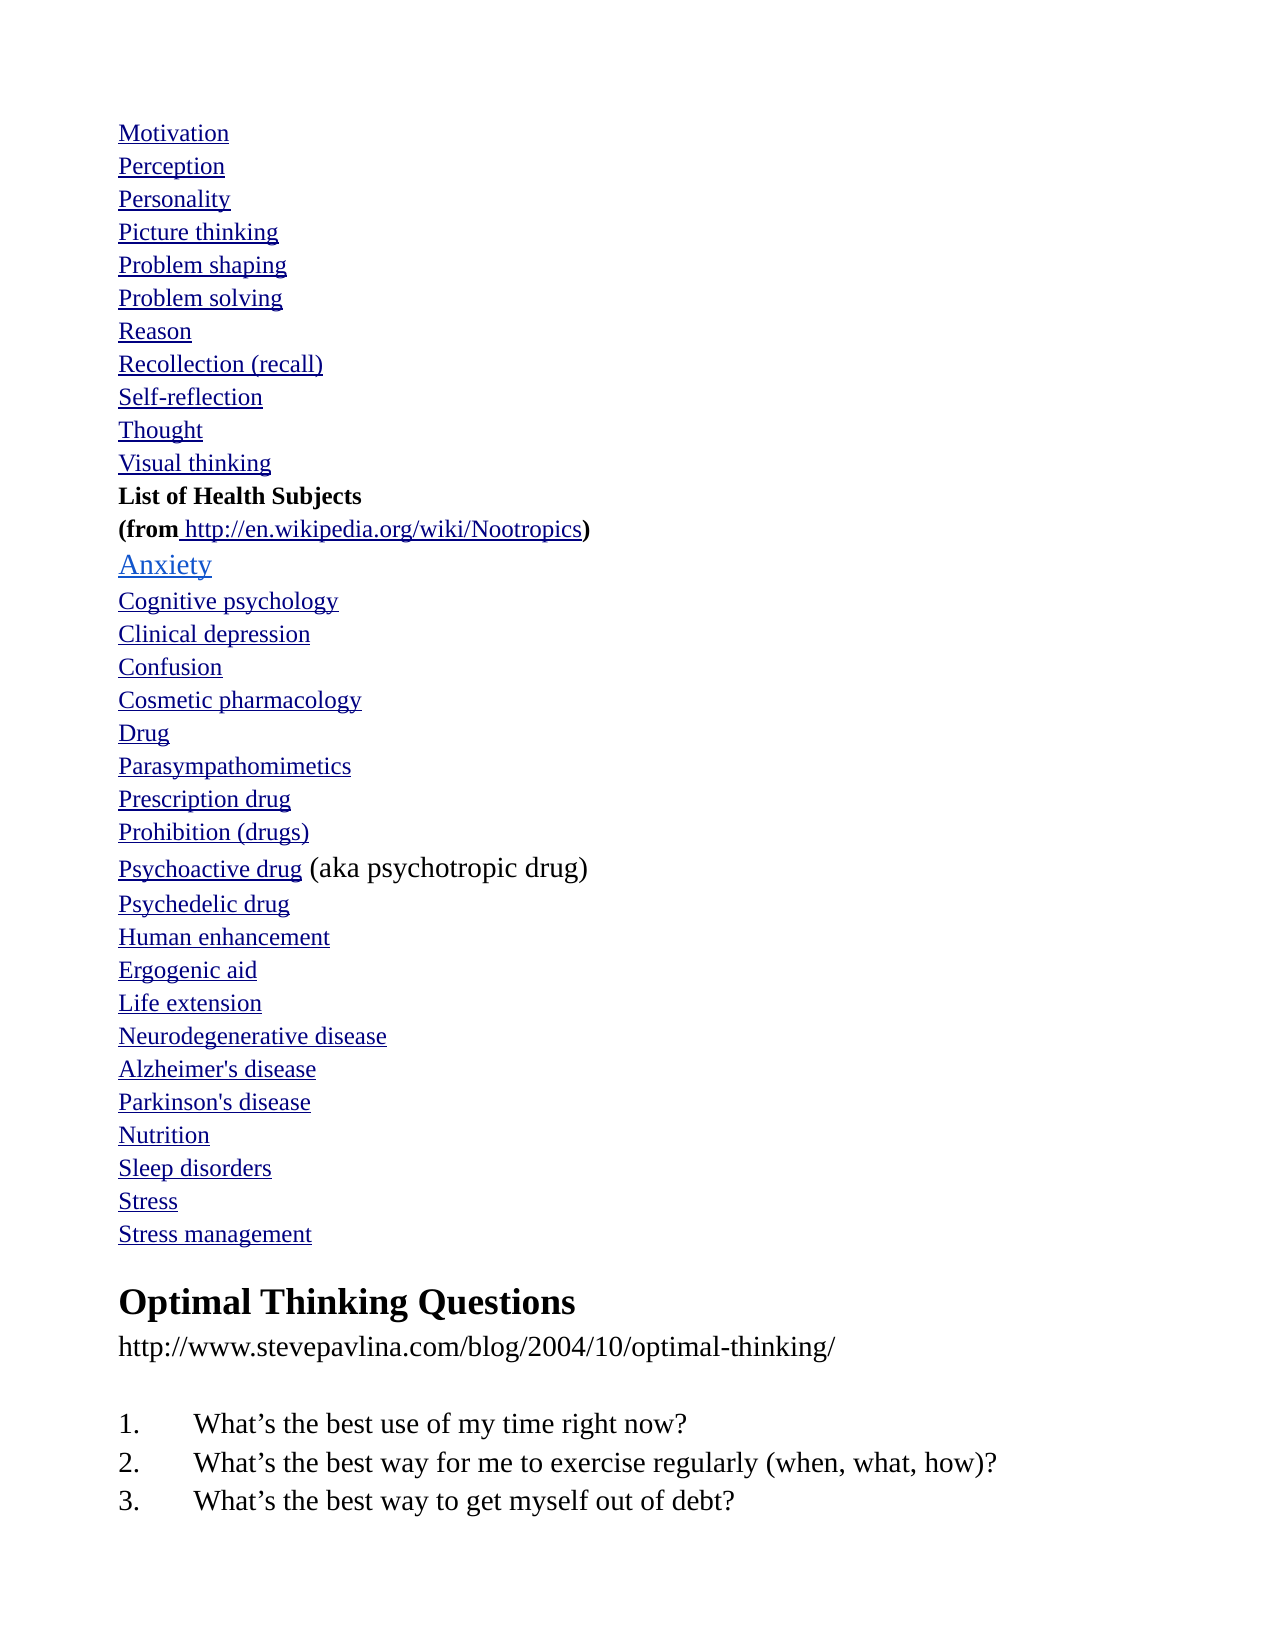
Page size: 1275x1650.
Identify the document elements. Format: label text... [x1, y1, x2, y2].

text http://www.stevepavlina.com/blog/2004/10/optimal-thinking/ [118, 1329, 1157, 1363]
text Cosmetic pharmacology [118, 685, 1157, 714]
text Stress [118, 1186, 1157, 1214]
text Sleep disorders [118, 1153, 1157, 1182]
text Optimal Thinking Questions [118, 1279, 1157, 1323]
text Nutrition [118, 1120, 1157, 1148]
text Human enhancement [118, 922, 1157, 950]
text Recollection (recall) [118, 349, 1157, 378]
list What’s the best use of my time right now? [118, 1406, 1157, 1440]
text Neurodegenerative disease [118, 1021, 1157, 1049]
text Prohibition (drugs) [118, 817, 1157, 846]
text Problem solving [118, 283, 1157, 312]
text Confusion [118, 652, 1157, 681]
text Stress management [118, 1219, 1157, 1248]
text Picture thinking [118, 217, 1157, 246]
text Psychoactive drug (aka psychotropic drug) [118, 850, 1157, 884]
text Parkinson's disease [118, 1087, 1157, 1116]
text Drug [118, 718, 1157, 747]
text Motivation [118, 118, 1157, 147]
text Parasympathomimetics [118, 751, 1157, 780]
text Personality [118, 184, 1157, 213]
text Life extension [118, 988, 1157, 1016]
text Prescription drug [118, 784, 1157, 813]
text List of Health Subjects [118, 481, 1157, 510]
text Ergogenic aid [118, 955, 1157, 983]
text Perception [118, 151, 1157, 180]
text Reason [118, 316, 1157, 345]
text Thought [118, 415, 1157, 444]
text Visual thinking [118, 448, 1157, 477]
text Clinical depression [118, 619, 1157, 648]
text Self-reflection [118, 382, 1157, 411]
text Alzheimer's disease [118, 1054, 1157, 1082]
list What’s the best way to get myself out of debt? [118, 1483, 1157, 1517]
list What’s the best way for me to exercise regularly (when, what, how)? [118, 1445, 1157, 1478]
text Problem shaping [118, 250, 1157, 279]
text Anxiety [118, 547, 1157, 581]
text Cognitive psychology [118, 586, 1157, 615]
text (from http://en.wikipedia.org/wiki/Nootropics) [118, 514, 1157, 543]
text Psychedelic drug [118, 889, 1157, 917]
